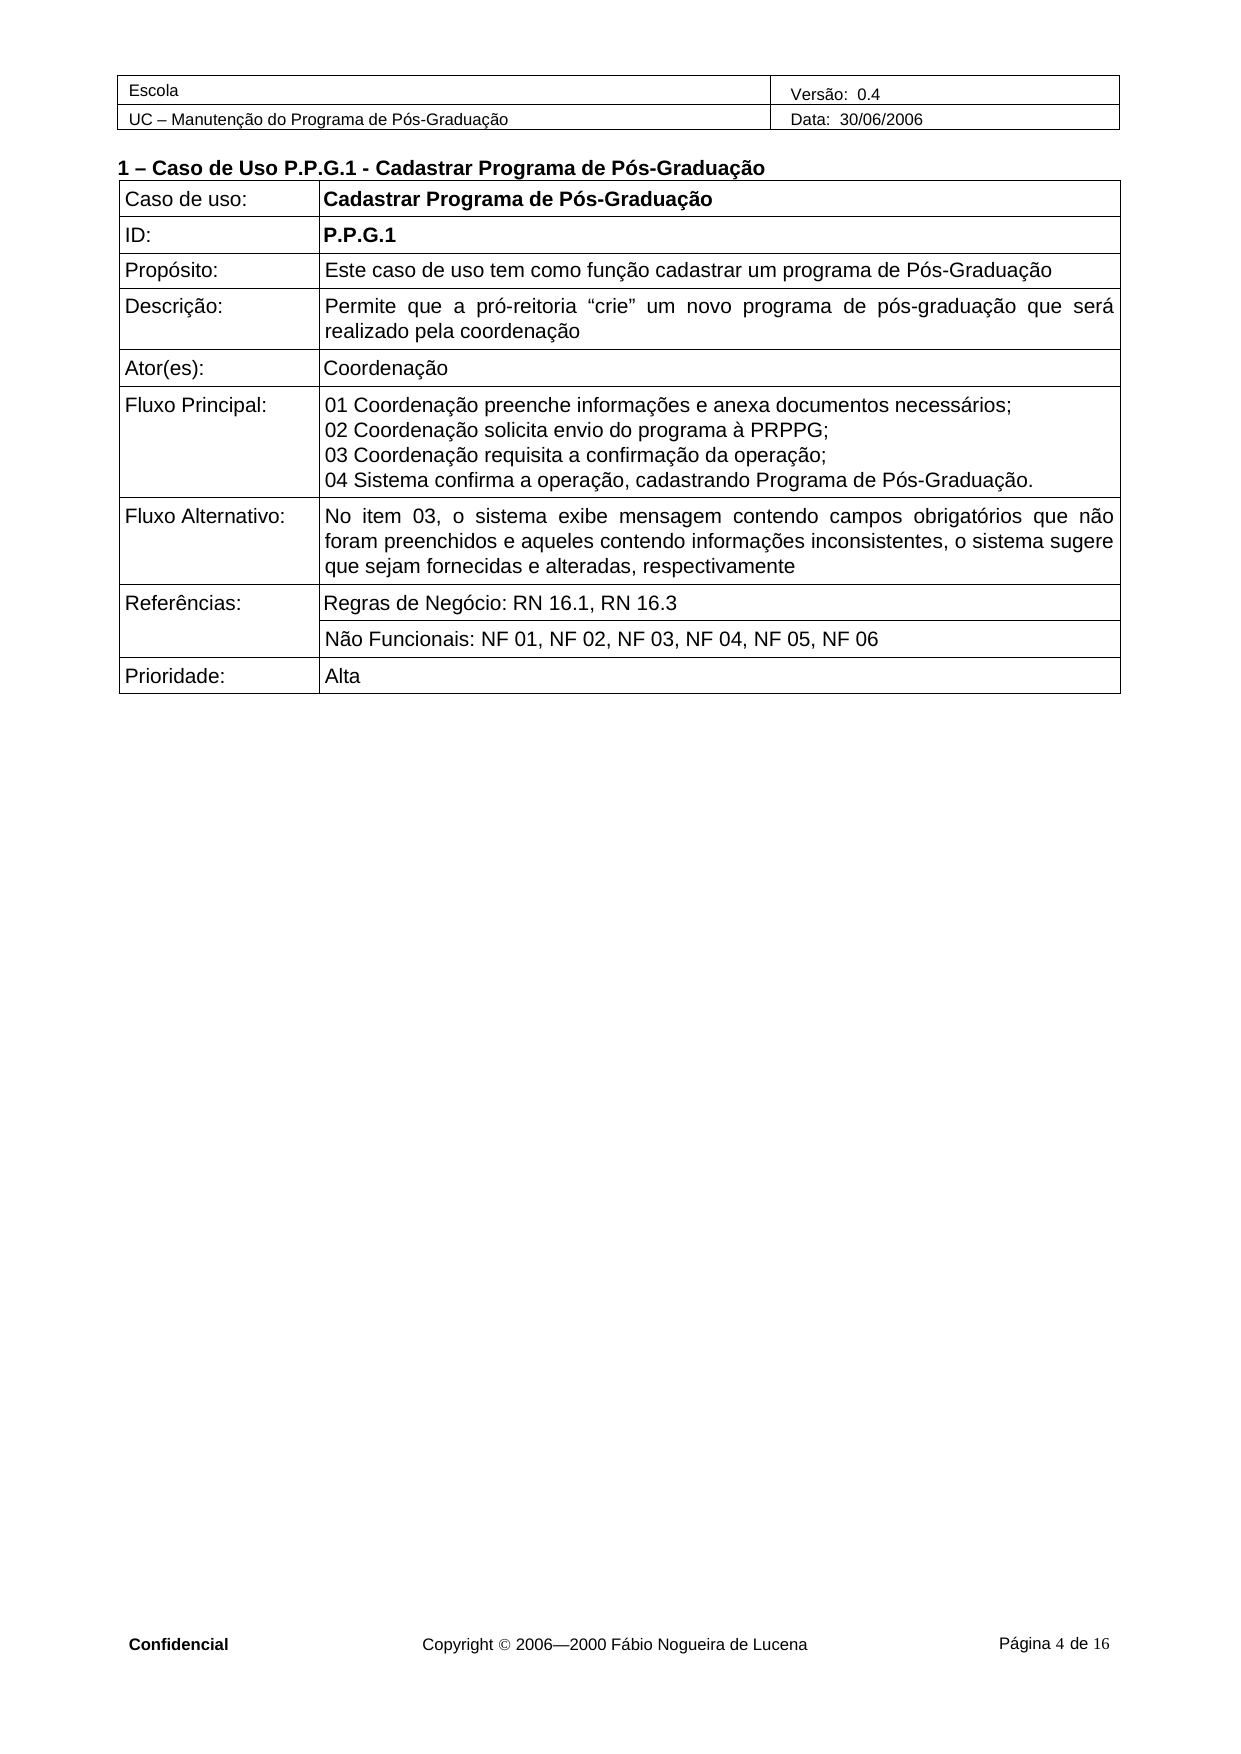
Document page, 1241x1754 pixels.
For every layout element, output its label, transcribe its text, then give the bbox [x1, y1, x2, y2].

table_cell Ator(es): [120, 350, 319, 386]
table_cell Descrição: [120, 289, 319, 349]
table_header Regras de Negócio: RN 16.1, RN 16.3 [320, 585, 1120, 620]
table_cell 01 Coordenação preenche informações e anexa documentos necessários; 02 Coordenação solicita envio do programa à PRPPG; 03 Coordenação requisita a confirmação da operação; 04 Sistema confirma a operação, cadastrando Programa de Pós-Graduação. [320, 387, 1120, 497]
table_cell Referências: [120, 585, 319, 657]
table_header Cadastrar Programa de Pós-Graduação [320, 181, 1120, 216]
table_cell Permite que a pró-reitoria “crie” um novo programa de pós-graduação que será realizado pela coordenação [320, 289, 1120, 349]
table_cell No item 03, o sistema exibe mensagem contendo campos obrigatórios que não foram preenchidos e aqueles contendo informações inconsistentes, o sistema sugere que sejam fornecidas e alteradas, respectivamente [320, 498, 1120, 584]
table_cell Não Funcionais: NF 01, NF 02, NF 03, NF 04, NF 05, NF 06 [320, 621, 1120, 657]
table_cell Prioridade: [120, 658, 319, 693]
table_cell P.P.G.1 [320, 217, 1120, 253]
table_cell Propósito: [120, 254, 319, 287]
table_cell Fluxo Alternativo: [120, 498, 319, 584]
table_cell Este caso de uso tem como função cadastrar um programa de Pós-Graduação [320, 254, 1120, 287]
table_cell Fluxo Principal: [120, 387, 319, 497]
table_header Caso de uso: [120, 181, 319, 216]
table_cell Alta [320, 658, 1120, 693]
text 1 – Caso de Uso P.P.G.1 - Cadastrar Programa de Pós-Graduação [117, 154, 1120, 179]
table_cell Coordenação [320, 350, 1120, 386]
table_cell ID: [120, 217, 319, 253]
